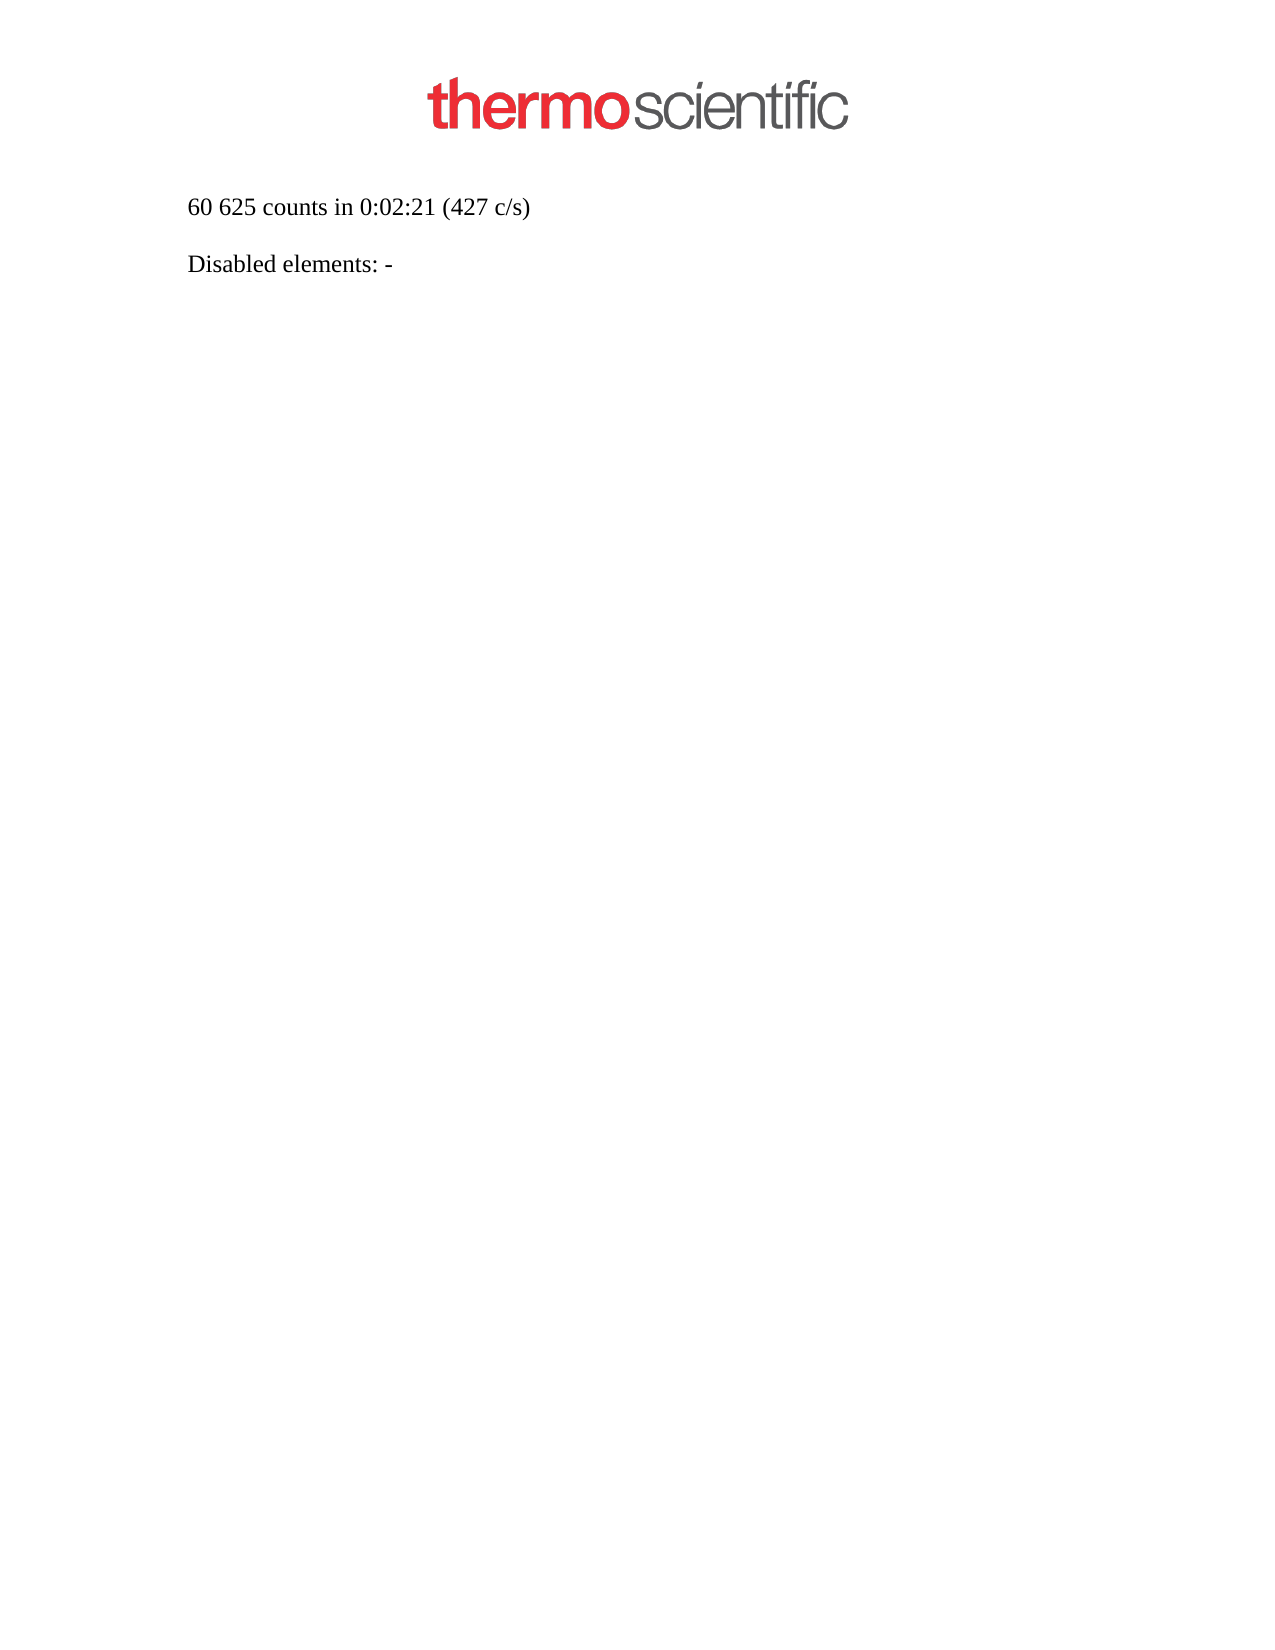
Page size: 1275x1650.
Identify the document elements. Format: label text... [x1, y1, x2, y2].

picture [395, 44, 880, 161]
text Disabled elements: - [187, 249, 1087, 278]
text 60 625 counts in 0:02:21 (427 c/s) [187, 192, 1087, 221]
